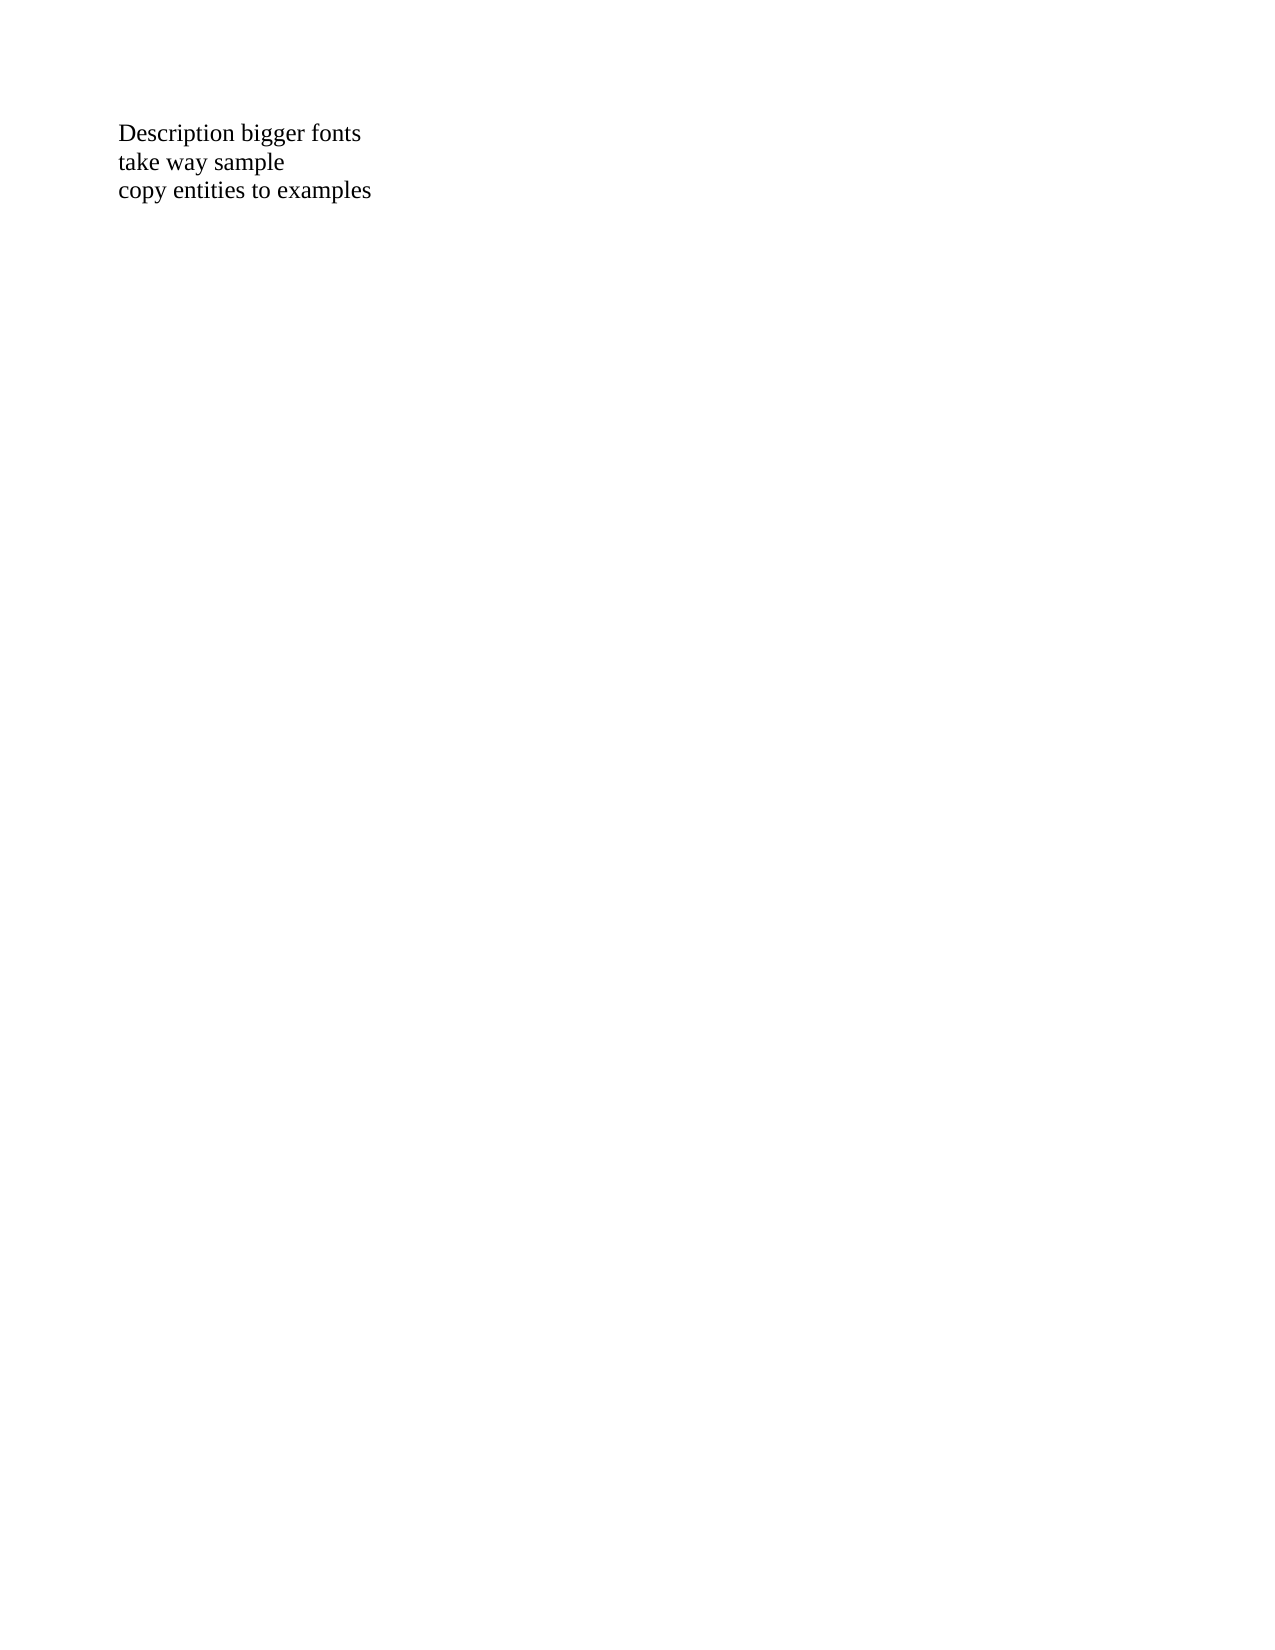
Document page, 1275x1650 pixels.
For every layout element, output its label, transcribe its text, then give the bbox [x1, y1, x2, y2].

text copy entities to examples [118, 176, 1157, 204]
text Description bigger fonts [118, 118, 1157, 147]
text take way sample [118, 147, 1157, 176]
